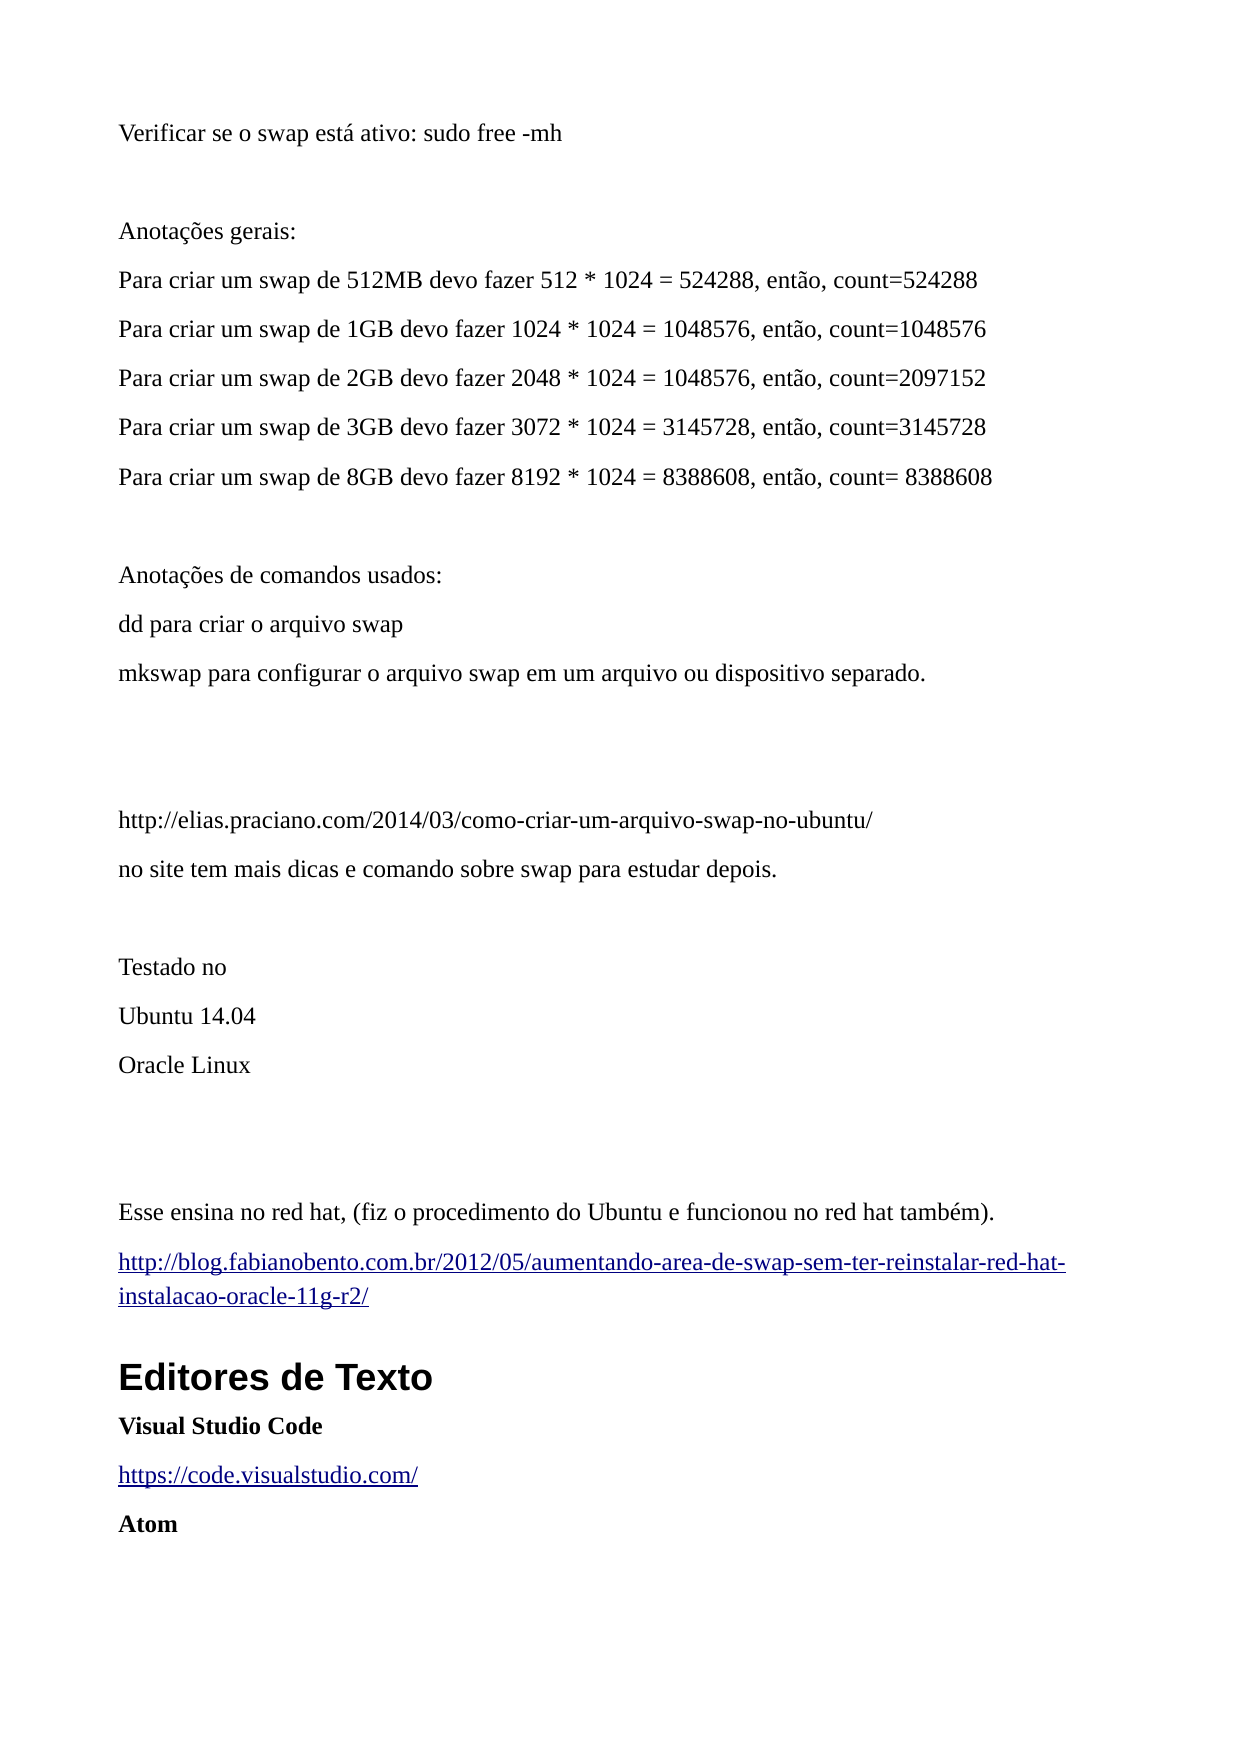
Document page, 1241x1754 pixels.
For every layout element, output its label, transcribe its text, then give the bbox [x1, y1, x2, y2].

text mkswap para configurar o arquivo swap em um arquivo ou dispositivo separado. [118, 658, 1122, 687]
text http://blog.fabianobento.com.br/2012/05/aumentando-area-de-swap-sem-ter-reinstalar-red-hat-instalacao-oracle-11g-r2/ [118, 1247, 1122, 1310]
subtitle Editores de Texto [118, 1355, 1122, 1399]
text Para criar um swap de 1GB devo fazer 1024 * 1024 = 1048576, então, count=1048576 [118, 314, 1122, 343]
text Para criar um swap de 512MB devo fazer 512 * 1024 = 524288, então, count=524288 [118, 265, 1122, 294]
text no site tem mais dicas e comando sobre swap para estudar depois. [118, 854, 1122, 883]
text https://code.visualstudio.com/ [118, 1460, 1122, 1489]
text Anotações gerais: [118, 216, 1122, 245]
text Oracle Linux [118, 1050, 1122, 1079]
text Esse ensina no red hat, (fiz o procedimento do Ubuntu e funcionou no red hat também). [118, 1197, 1122, 1226]
text Verificar se o swap está ativo: sudo free -mh [118, 118, 1122, 147]
text Ubuntu 14.04 [118, 1001, 1122, 1030]
text Testado no [118, 952, 1122, 981]
text Visual Studio Code [118, 1411, 1122, 1440]
text Para criar um swap de 2GB devo fazer 2048 * 1024 = 1048576, então, count=2097152 [118, 363, 1122, 392]
text http://elias.praciano.com/2014/03/como-criar-um-arquivo-swap-no-ubuntu/ [118, 805, 1122, 834]
text Atom [118, 1509, 1122, 1538]
text Para criar um swap de 8GB devo fazer 8192 * 1024 = 8388608, então, count= 8388608 [118, 462, 1122, 490]
text Para criar um swap de 3GB devo fazer 3072 * 1024 = 3145728, então, count=3145728 [118, 412, 1122, 441]
text Anotações de comandos usados: [118, 560, 1122, 588]
text dd para criar o arquivo swap [118, 609, 1122, 637]
